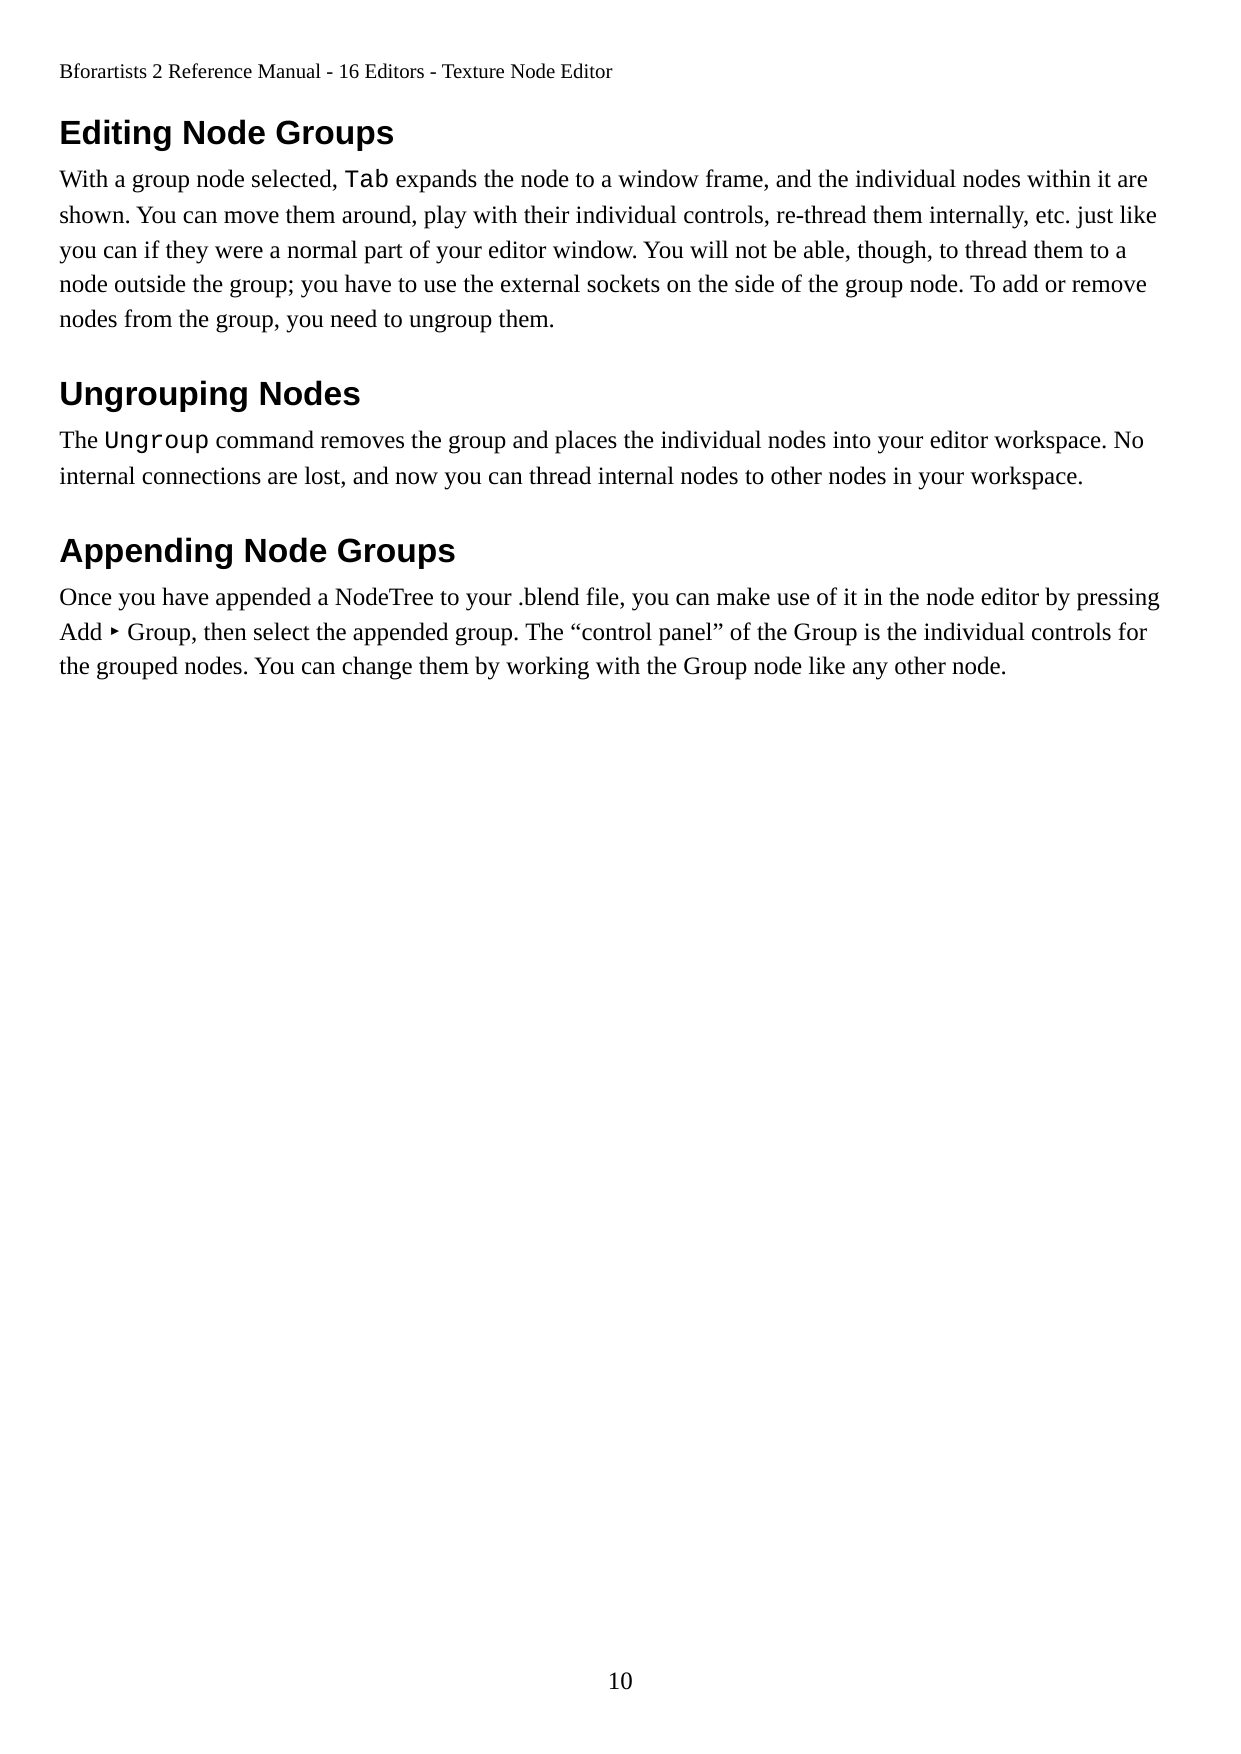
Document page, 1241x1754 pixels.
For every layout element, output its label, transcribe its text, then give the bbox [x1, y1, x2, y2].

subtitle Editing Node Groups [59, 113, 1181, 151]
subtitle Ungrouping Nodes [59, 374, 1181, 412]
text The Ungroup command removes the group and places the individual nodes into your editor workspace. No internal connections are lost, and now you can thread internal nodes to other nodes in your workspace. [59, 425, 1181, 490]
subtitle Appending Node Groups [59, 531, 1181, 570]
text With a group node selected, Tab expands the node to a window frame, and the individual nodes within it are shown. You can move them around, play with their individual controls, re-thread them internally, etc. just like you can if they were a normal part of your editor window. You will not be able, though, to thread them to a node outside the group; you have to use the external sockets on the side of the group node. To add or remove nodes from the group, you need to ungroup them. [59, 164, 1181, 332]
text Once you have appended a NodeTree to your .blend file, you can make use of it in the node editor by pressing Add ‣ Group, then select the appended group. The “control panel” of the Group is the individual controls for the grouped nodes. You can change them by working with the Group node like any other node. [59, 582, 1181, 680]
